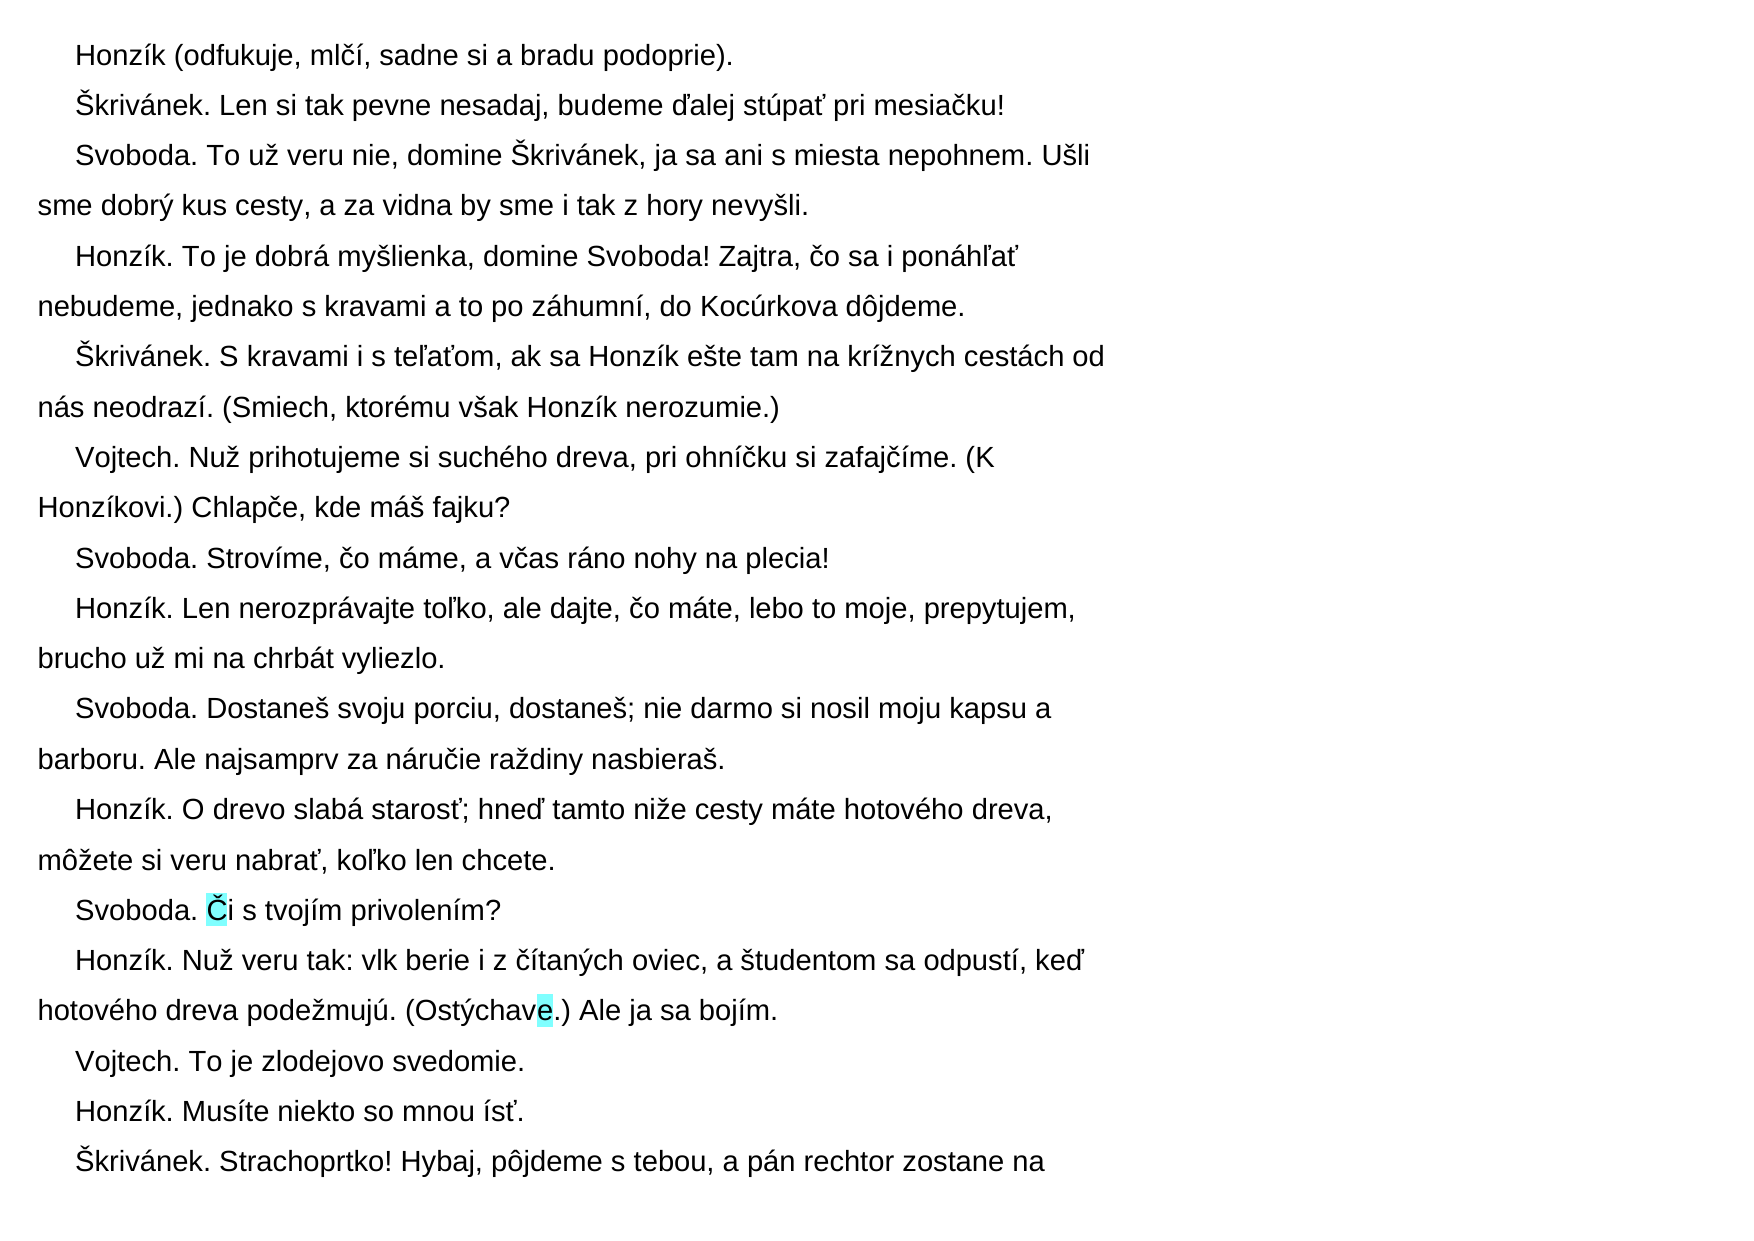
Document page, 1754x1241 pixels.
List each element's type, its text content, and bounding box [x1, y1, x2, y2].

text Svoboda. Či s tvojím privolením? [37, 893, 1130, 926]
text Honzík (odfukuje, mlčí, sadne si a bradu podoprie). [37, 37, 1130, 71]
text Svoboda. Strovíme, čo máme, a včas ráno nohy na plecia! [37, 541, 1130, 574]
text Škrivánek. Len si tak pevne nesadaj, bu­deme ďalej stúpať pri mesiačku! [37, 88, 1130, 121]
text Honzík. O drevo slabá starosť; hneď tamto niže cesty máte hotového dreva, môžete si veru nabrať, koľko len chcete. [37, 792, 1130, 876]
text Svoboda. Dostaneš svoju porciu, dostaneš; nie darmo si nosil moju kapsu a barboru. Ale najsamprv za náručie raždiny nasbieraš. [37, 692, 1130, 775]
text Škrivánek. S kravami i s teľaťom, ak sa Honzík ešte tam na krížnych cestách od nás neodrazí. (Smiech, ktorému však Honzík ne­rozumie.) [37, 339, 1130, 423]
text Škrivánek. Strachoprtko! Hybaj, pôjdeme s tebou, a pán rechtor zostane na [37, 1144, 1130, 1178]
text Vojtech. Nuž prihotujeme si suchého dreva, pri ohníčku si zafajčíme. (K Honzíkovi.) Chlapče, kde máš fajku? [37, 440, 1130, 524]
text Honzík. Nuž veru tak: vlk berie i z čítaných oviec, a študentom sa odpustí, keď hotového dreva podežmujú. (Ostýchave.) Ale ja sa bojím. [37, 943, 1130, 1027]
text Honzík. To je dobrá myšlienka, domine Svo­boda! Zajtra, čo sa i ponáhľať nebudeme, jed­nako s kravami a to po záhumní, do Kocúrkova dôjdeme. [37, 239, 1130, 323]
text Honzík. Len nerozprávajte toľko, ale dajte, čo máte, lebo to moje, prepytujem, brucho už mi na chrbát vyliezlo. [37, 591, 1130, 675]
text Vojtech. To je zlodejovo svedomie. [37, 1044, 1130, 1077]
text Svoboda. To už veru nie, domine Škrivánek, ja sa ani s miesta nepohnem. Ušli sme dobrý kus cesty, a za vidna by sme i tak z hory ne­vyšli. [37, 138, 1130, 222]
text Honzík. Musíte niekto so mnou ísť. [37, 1094, 1130, 1128]
